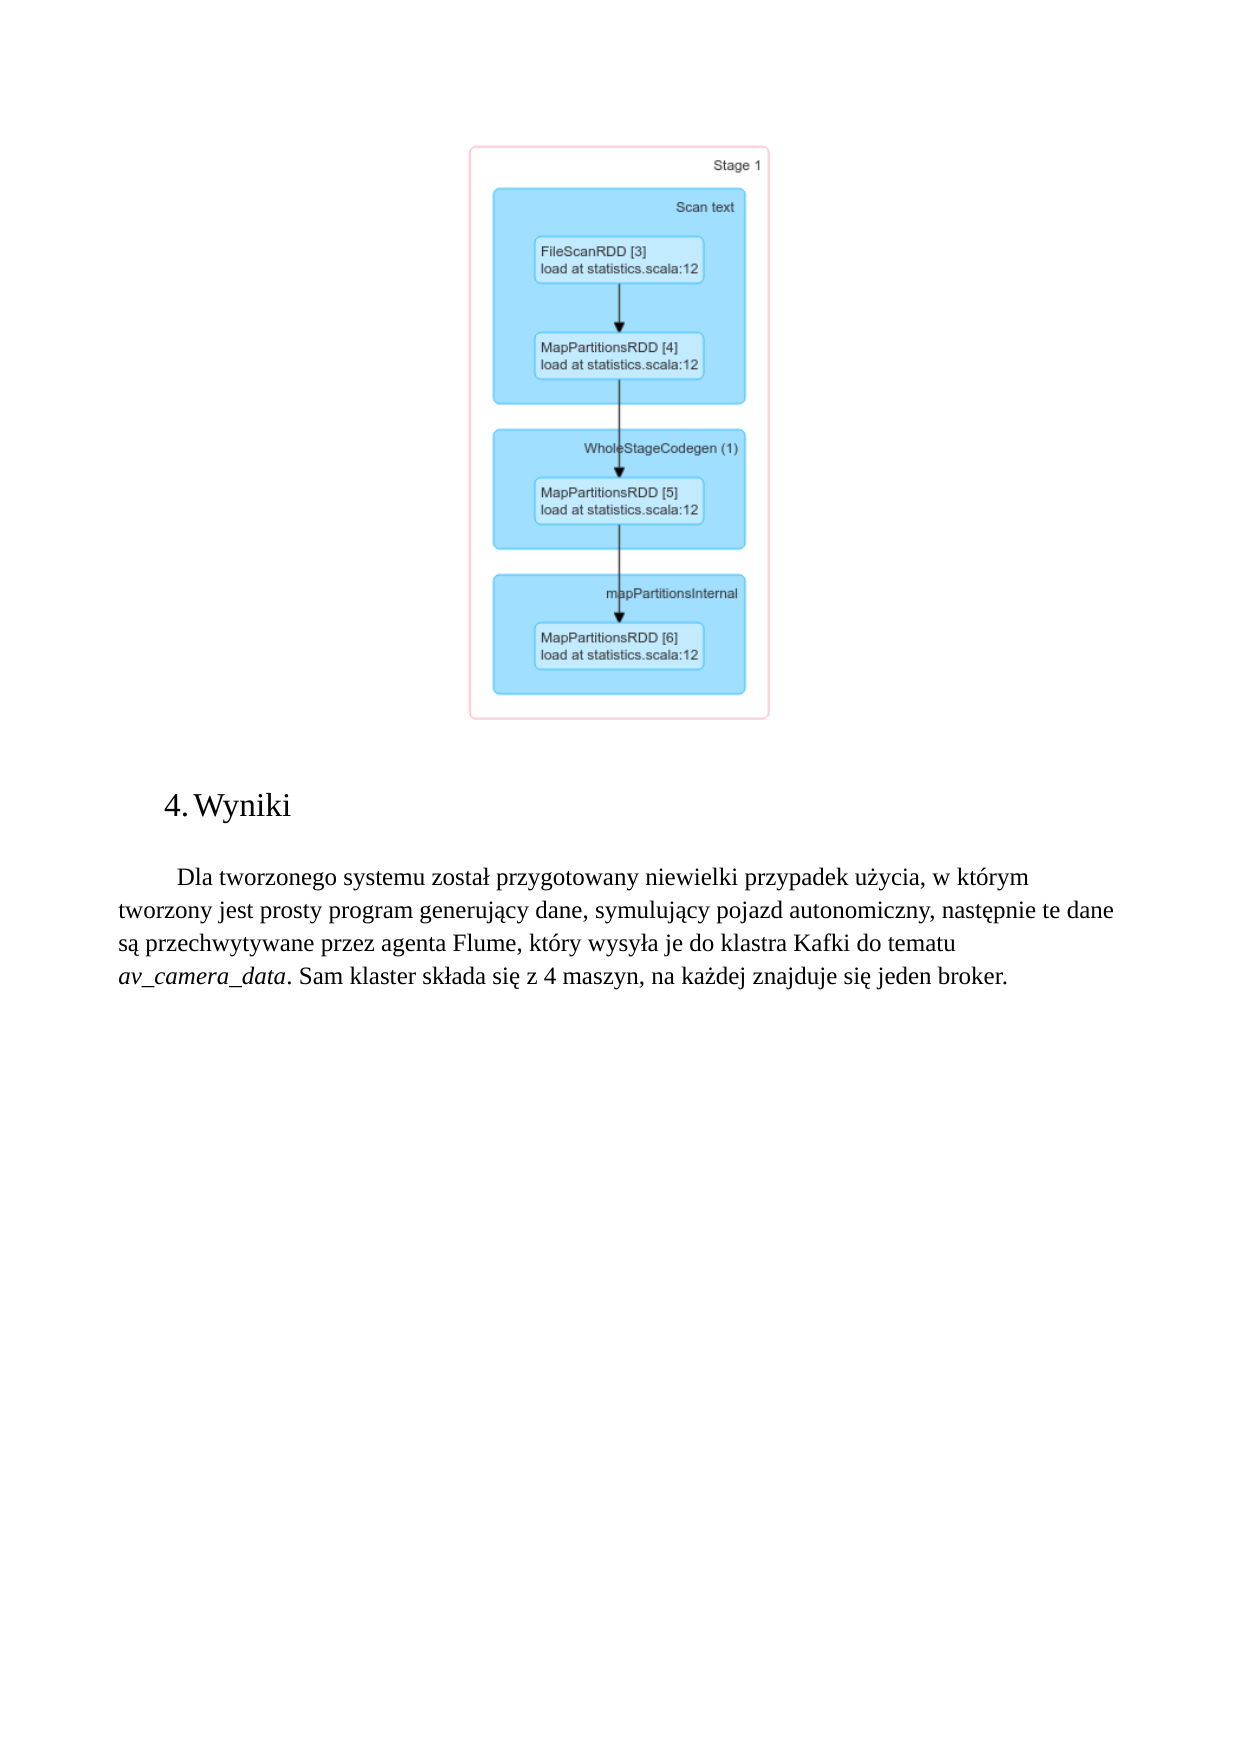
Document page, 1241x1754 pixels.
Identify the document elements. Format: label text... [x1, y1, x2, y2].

text Dla tworzonego systemu został przygotowany niewielki przypadek użycia, w którym tworzony jest prosty program generujący dane, symulujący pojazd autonomiczny, następnie te dane są przechwytywane przez agenta Flume, który wysyła je do klastra Kafki do tematu av_camera_data. Sam klaster składa się z 4 maszyn, na każdej znajduje się jeden broker. [118, 862, 1122, 990]
picture [457, 138, 783, 736]
list Wyniki [156, 785, 1122, 823]
